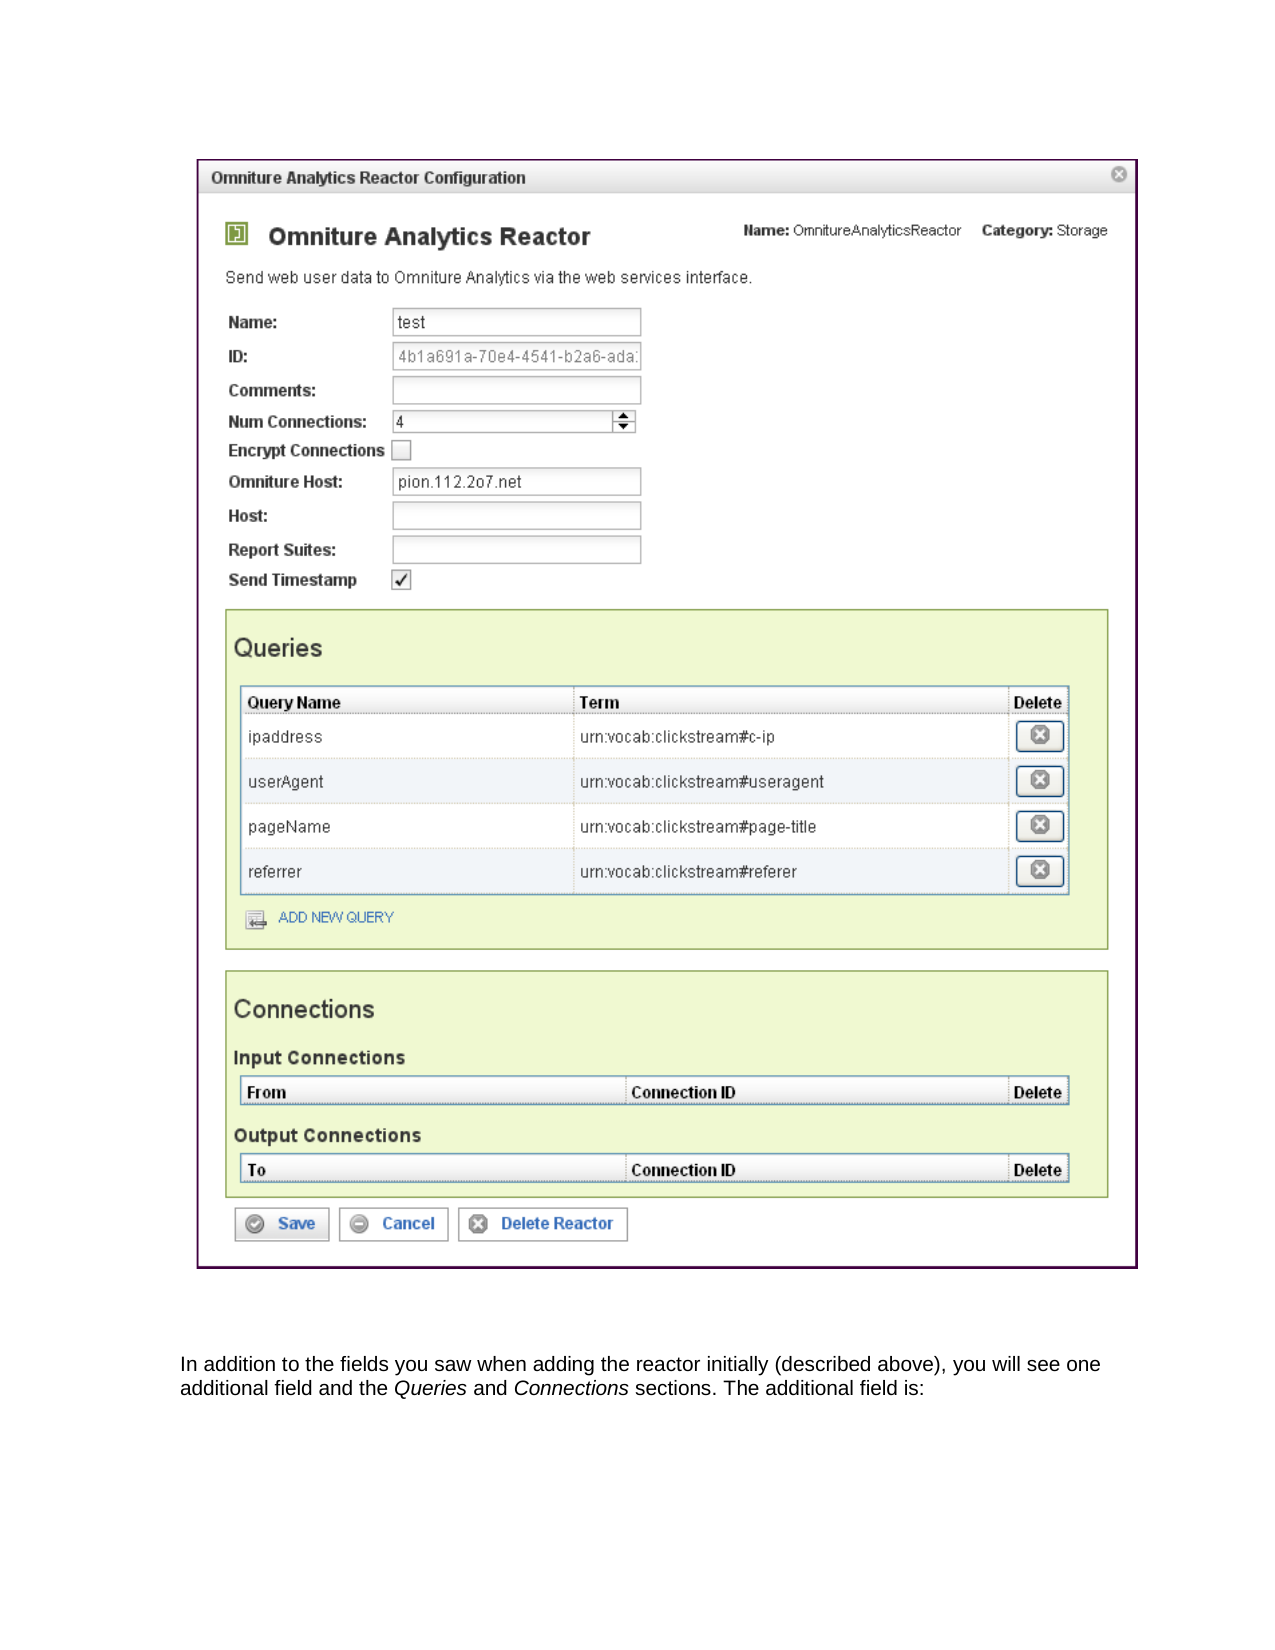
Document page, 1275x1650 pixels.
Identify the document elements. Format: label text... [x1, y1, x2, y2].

picture [196, 159, 1138, 1269]
text In addition to the fields you saw when adding the reactor initially (described above), you will see one additional field and the Queries and Connections sections. The additional field is: [180, 1352, 1125, 1400]
